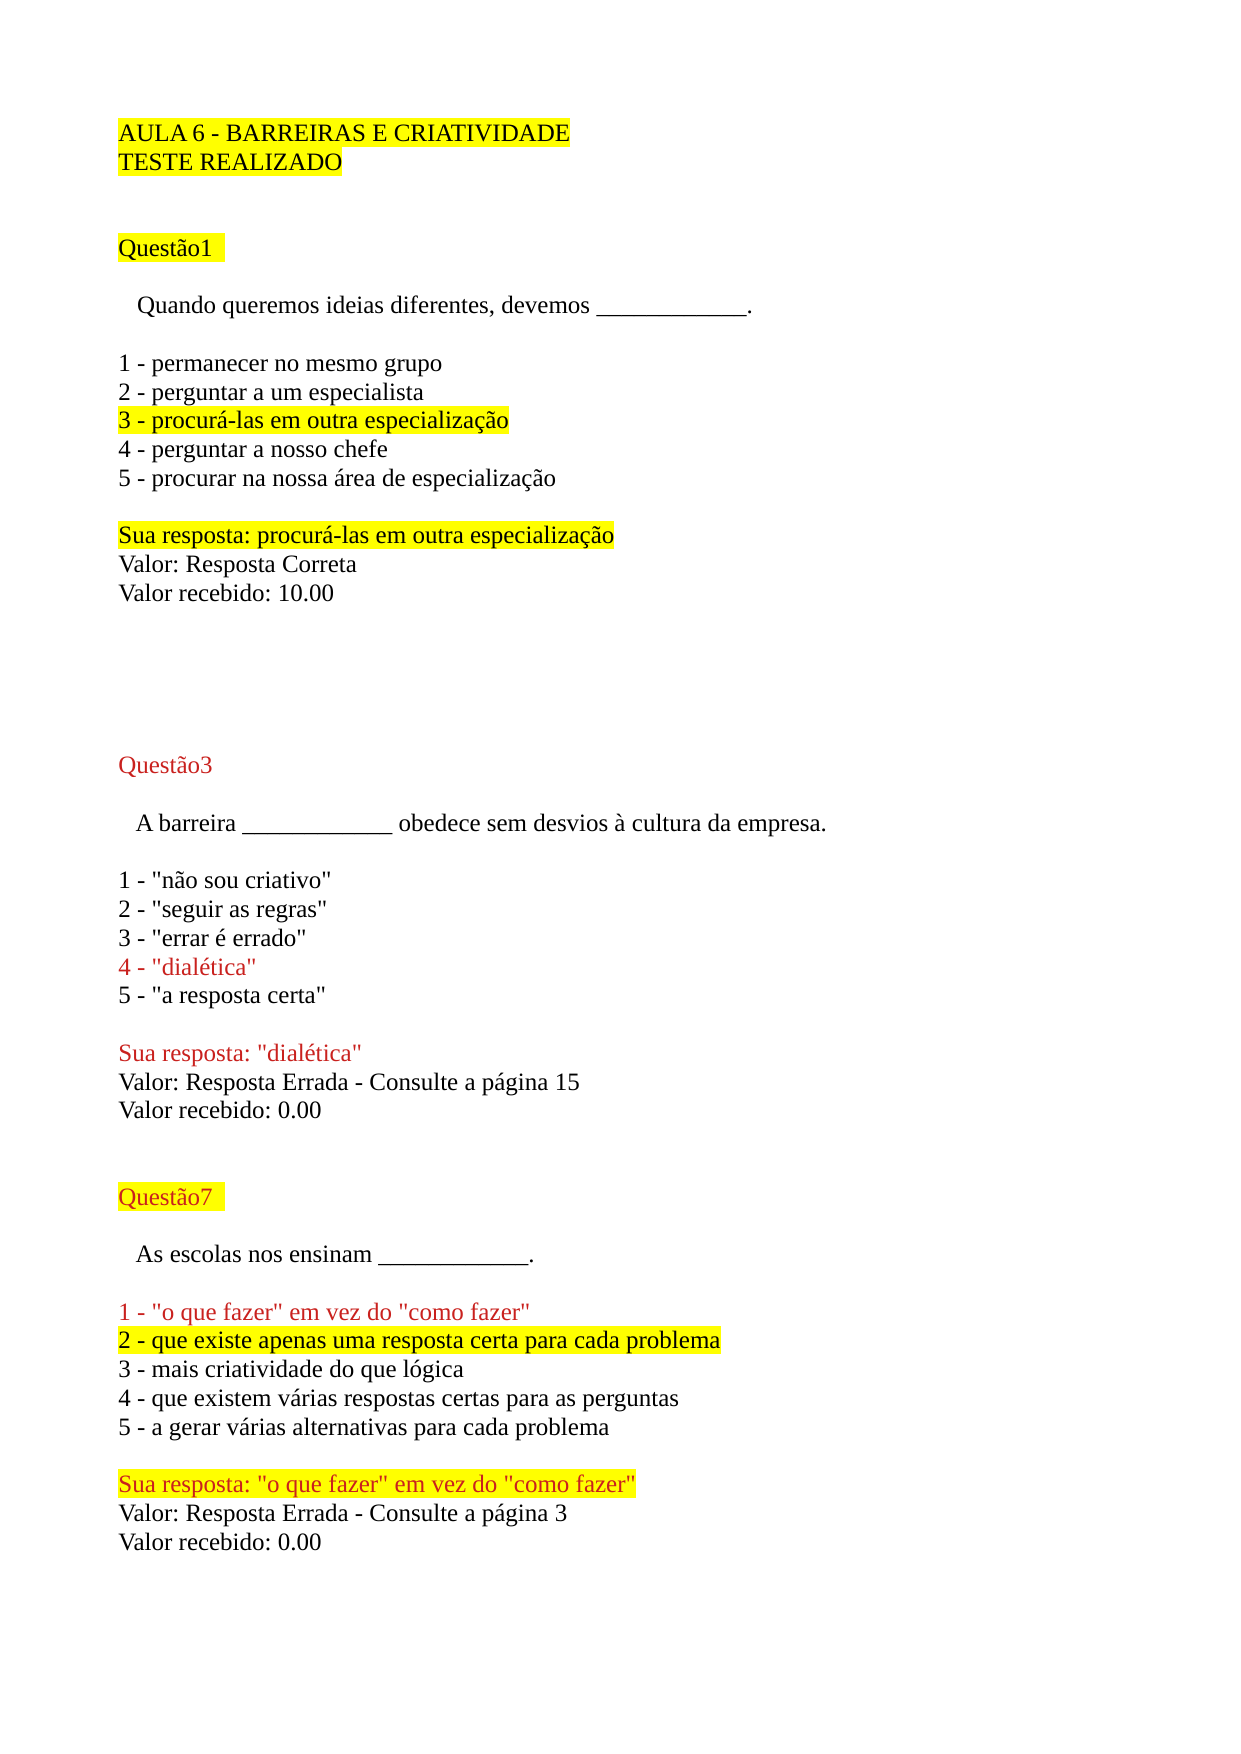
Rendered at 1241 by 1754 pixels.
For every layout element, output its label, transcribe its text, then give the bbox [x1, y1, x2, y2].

text 4 - que existem várias respostas certas para as perguntas [118, 1383, 1122, 1412]
text A barreira ____________ obedece sem desvios à cultura da empresa. [118, 808, 1122, 837]
text 3 - "errar é errado" [118, 923, 1122, 952]
text 1 - "o que fazer" em vez do "como fazer" [118, 1297, 1122, 1326]
text Valor recebido: 0.00 [118, 1096, 1122, 1124]
text Questão7 [118, 1182, 1122, 1211]
text Valor: Resposta Correta [118, 549, 1122, 578]
text 2 - "seguir as regras" [118, 894, 1122, 923]
text Valor recebido: 10.00 [118, 578, 1122, 607]
text 4 - perguntar a nosso chefe [118, 434, 1122, 463]
text Sua resposta: "o que fazer" em vez do "como fazer" [118, 1469, 1122, 1498]
text Sua resposta: "dialética" [118, 1038, 1122, 1067]
text 5 - a gerar várias alternativas para cada problema [118, 1412, 1122, 1441]
text TESTE REALIZADO [118, 147, 1122, 176]
text 3 - mais criatividade do que lógica [118, 1354, 1122, 1383]
text AULA 6 - BARREIRAS E CRIATIVIDADE [118, 118, 1122, 147]
text 4 - "dialética" [118, 952, 1122, 981]
text Questão3 [118, 751, 1122, 779]
text 2 - perguntar a um especialista [118, 377, 1122, 406]
text Sua resposta: procurá-las em outra especialização [118, 521, 1122, 549]
text 1 - "não sou criativo" [118, 866, 1122, 894]
text Questão1 [118, 233, 1122, 262]
text 5 - "a resposta certa" [118, 981, 1122, 1009]
text 5 - procurar na nossa área de especialização [118, 463, 1122, 492]
text 1 - permanecer no mesmo grupo [118, 348, 1122, 377]
text Valor recebido: 0.00 [118, 1527, 1122, 1556]
text Valor: Resposta Errada - Consulte a página 15 [118, 1067, 1122, 1096]
text 3 - procurá-las em outra especialização [118, 406, 1122, 434]
text As escolas nos ensinam ____________. [118, 1239, 1122, 1268]
text Valor: Resposta Errada - Consulte a página 3 [118, 1498, 1122, 1527]
text Quando queremos ideias diferentes, devemos ____________. [118, 291, 1122, 319]
text 2 - que existe apenas uma resposta certa para cada problema [118, 1326, 1122, 1354]
